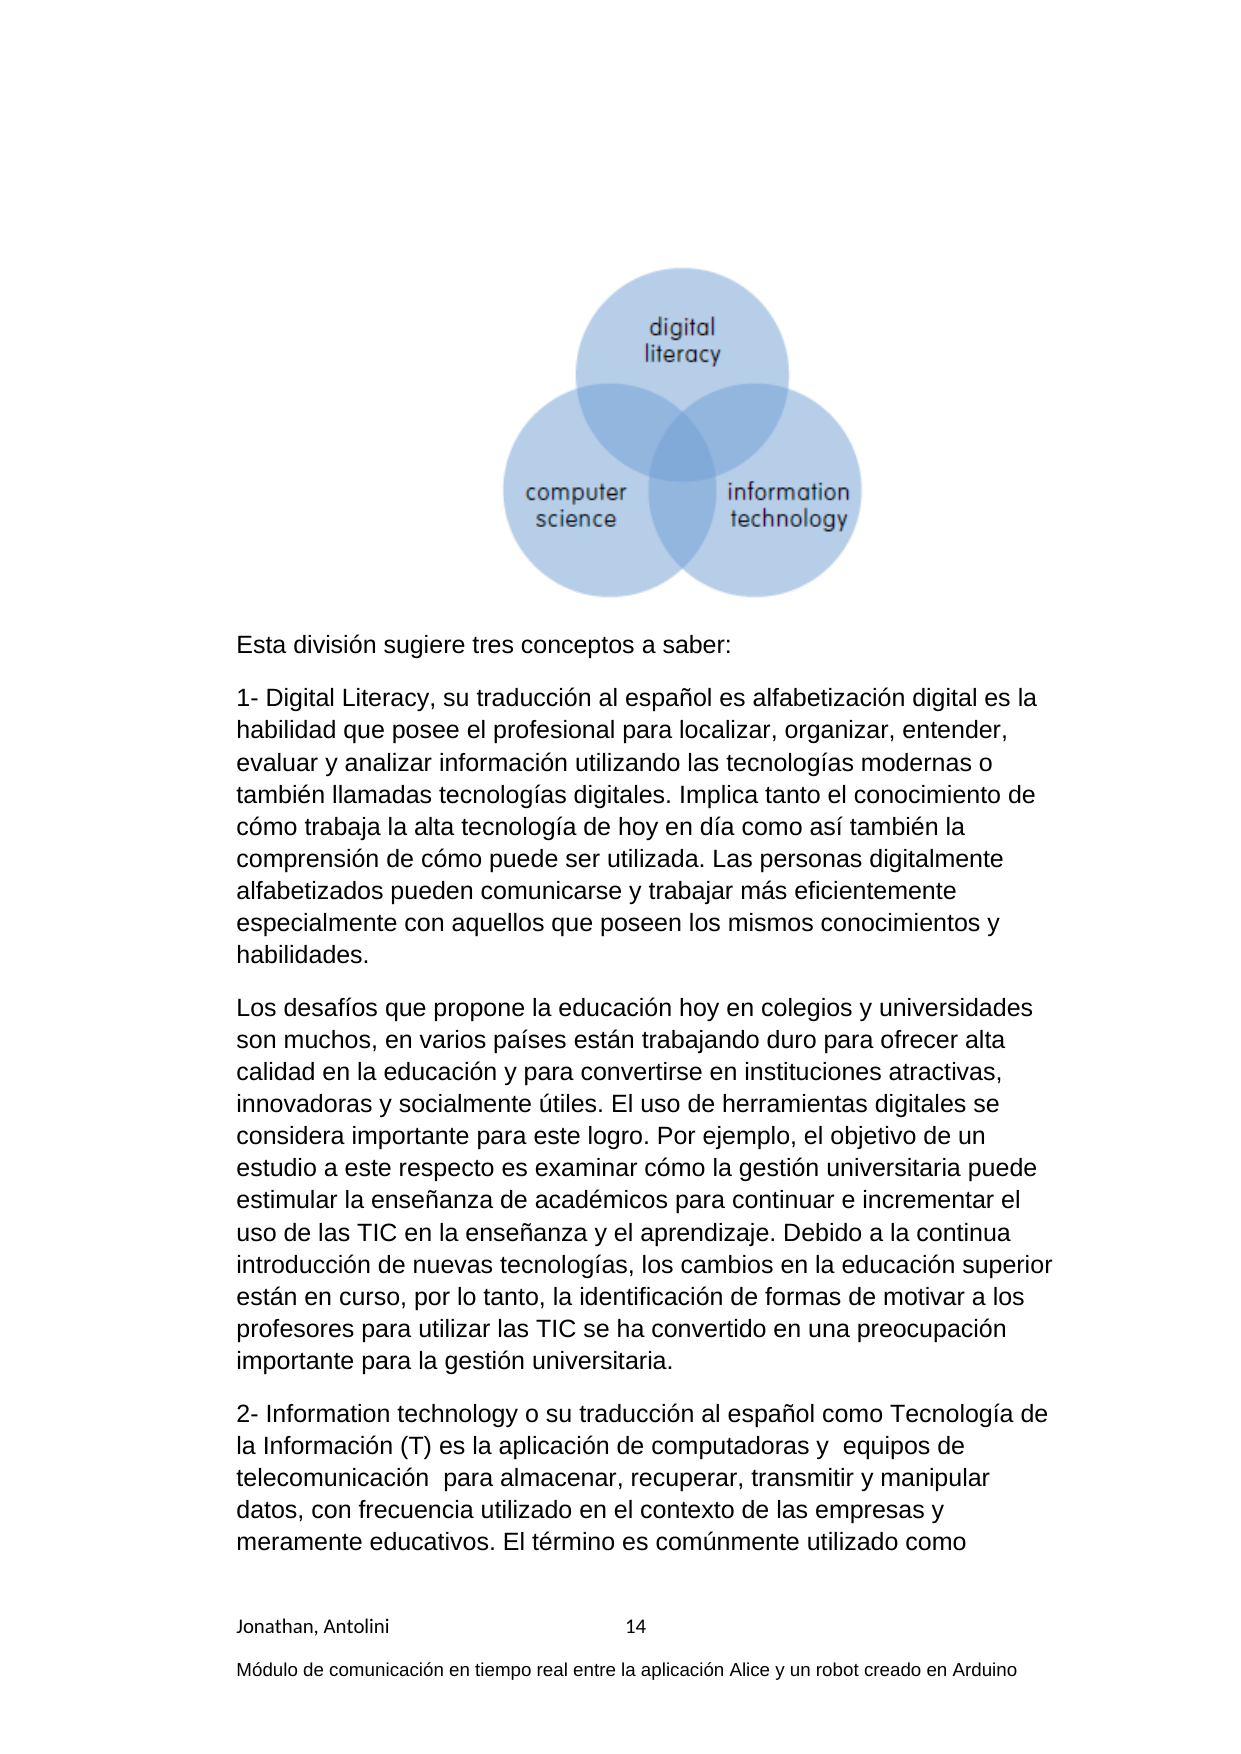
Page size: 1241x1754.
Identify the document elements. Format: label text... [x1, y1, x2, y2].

text Los desafíos que propone la educación hoy en colegios y universidades son muchos, en varios países están trabajando duro para ofrecer alta calidad en la educación y para convertirse en instituciones atractivas, innovadoras y socialmente útiles. El uso de herramientas digitales se considera importante para este logro. Por ejemplo, el objetivo de un estudio a este respecto es examinar cómo la gestión universitaria puede estimular la enseñanza de académicos para continuar e incrementar el uso de las TIC en la enseñanza y el aprendizaje. Debido a la continua introducción de nuevas tecnologías, los cambios en la educación superior están en curso, por lo tanto, la identificación de formas de motivar a los profesores para utilizar las TIC se ha convertido en una preocupación importante para la gestión universitaria. [236, 994, 1063, 1375]
text 2- Information technology o su traducción al español como Tecnología de la Información (T) es la aplicación de computadoras y equipos de telecomunicación para almacenar, recuperar, transmitir y manipular datos, con frecuencia utilizado en el contexto de las empresas y meramente educativos. El término es comúnmente utilizado como [236, 1400, 1063, 1556]
picture [493, 265, 883, 607]
text 1- Digital Literacy, su traducción al español es alfabetización digital es la habilidad que posee el profesional para localizar, organizar, entender, evaluar y analizar información utilizando las tecnologías modernas o también llamadas tecnologías digitales. Implica tanto el conocimiento de cómo trabaja la alta tecnología de hoy en día como así también la comprensión de cómo puede ser utilizada. Las personas digitalmente alfabetizados pueden comunicarse y trabajar más eficientemente especialmente con aquellos que poseen los mismos conocimientos y habilidades. [236, 684, 1063, 969]
text Esta división sugiere tres conceptos a saber: [236, 631, 1063, 659]
